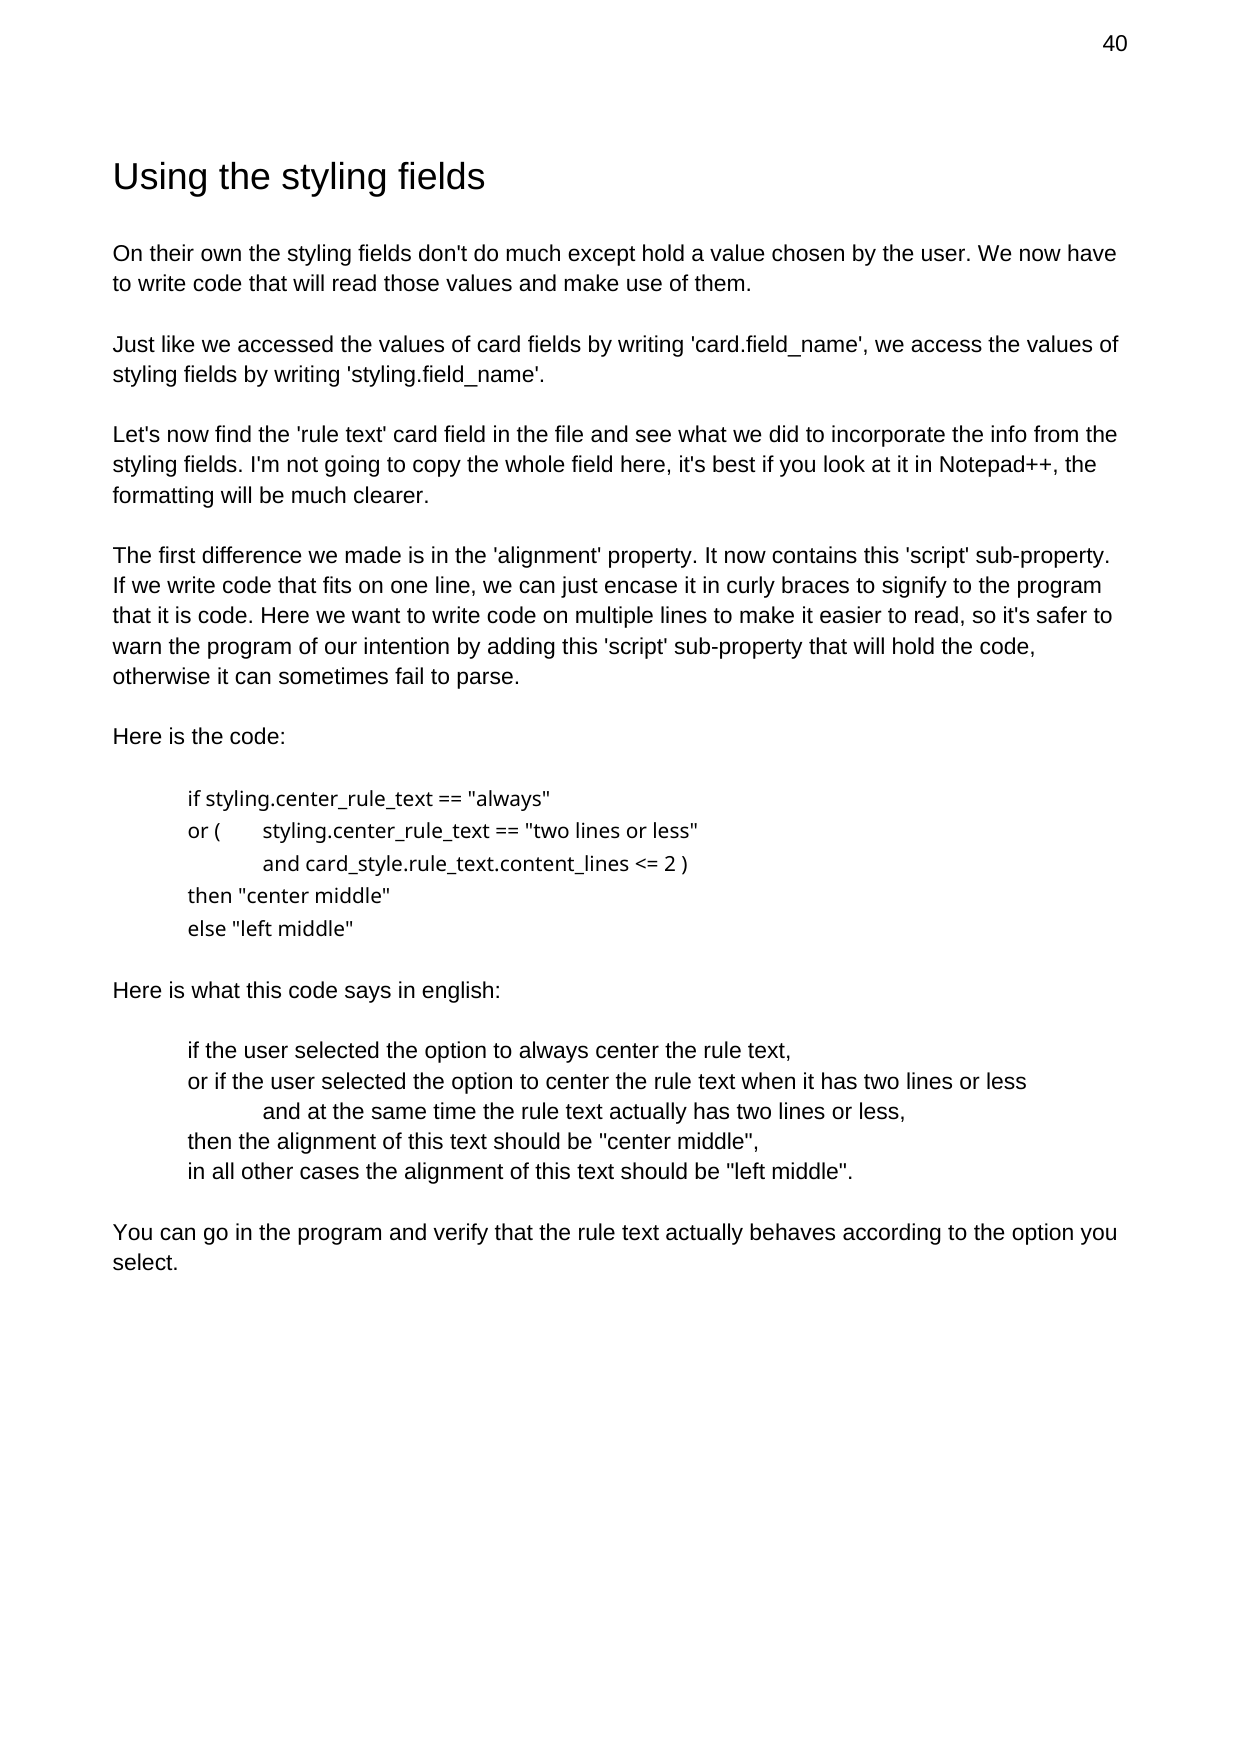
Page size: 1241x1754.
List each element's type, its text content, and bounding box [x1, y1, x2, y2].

text or if the user selected the option to center the rule text when it has two lines or less [112, 1068, 1128, 1094]
text else "left middle" [112, 914, 1128, 943]
text if styling.center_rule_text == "always" [112, 784, 1128, 812]
text then "center middle" [112, 882, 1128, 910]
text On their own the styling fields don't do much except hold a value chosen by the user. We now have to write code that will read those values and make use of them. [112, 240, 1128, 297]
text Let's now find the 'rule text' card field in the file and see what we did to incorporate the info from the styling fields. I'm not going to copy the whole field here, it's best if you look at it in Notepad++, the formatting will be much clearer. [112, 421, 1128, 508]
text or ( styling.center_rule_text == "two lines or less" [112, 816, 1128, 845]
text Here is the code: [112, 723, 1128, 750]
text and card_style.rule_text.content_lines <= 2 ) [187, 849, 1128, 877]
text The first difference we made is in the 'alignment' property. It now contains this 'script' sub-property. If we write code that fits on one line, we can just encase it in curly braces to signify to the program that it is code. Here we want to write code on multiple lines to make it easier to read, so it's safer to warn the program of our intention by adding this 'script' sub-property that will hold the code, otherwise it can sometimes fail to parse. [112, 542, 1128, 689]
text You can go in the program and verify that the rule text actually behaves according to the option you select. [112, 1219, 1128, 1275]
subtitle Using the styling fields [112, 154, 1128, 197]
text then the alignment of this text should be "center middle", [112, 1128, 1128, 1154]
text if the user selected the option to always center the rule text, [112, 1037, 1128, 1064]
text and at the same time the rule text actually has two lines or less, [262, 1098, 1128, 1124]
text in all other cases the alignment of this text should be "left middle". [112, 1158, 1128, 1184]
text Just like we accessed the values of card fields by writing 'card.field_name', we access the values of styling fields by writing 'styling.field_name'. [112, 331, 1128, 387]
text Here is what this code says in english: [112, 977, 1128, 1003]
